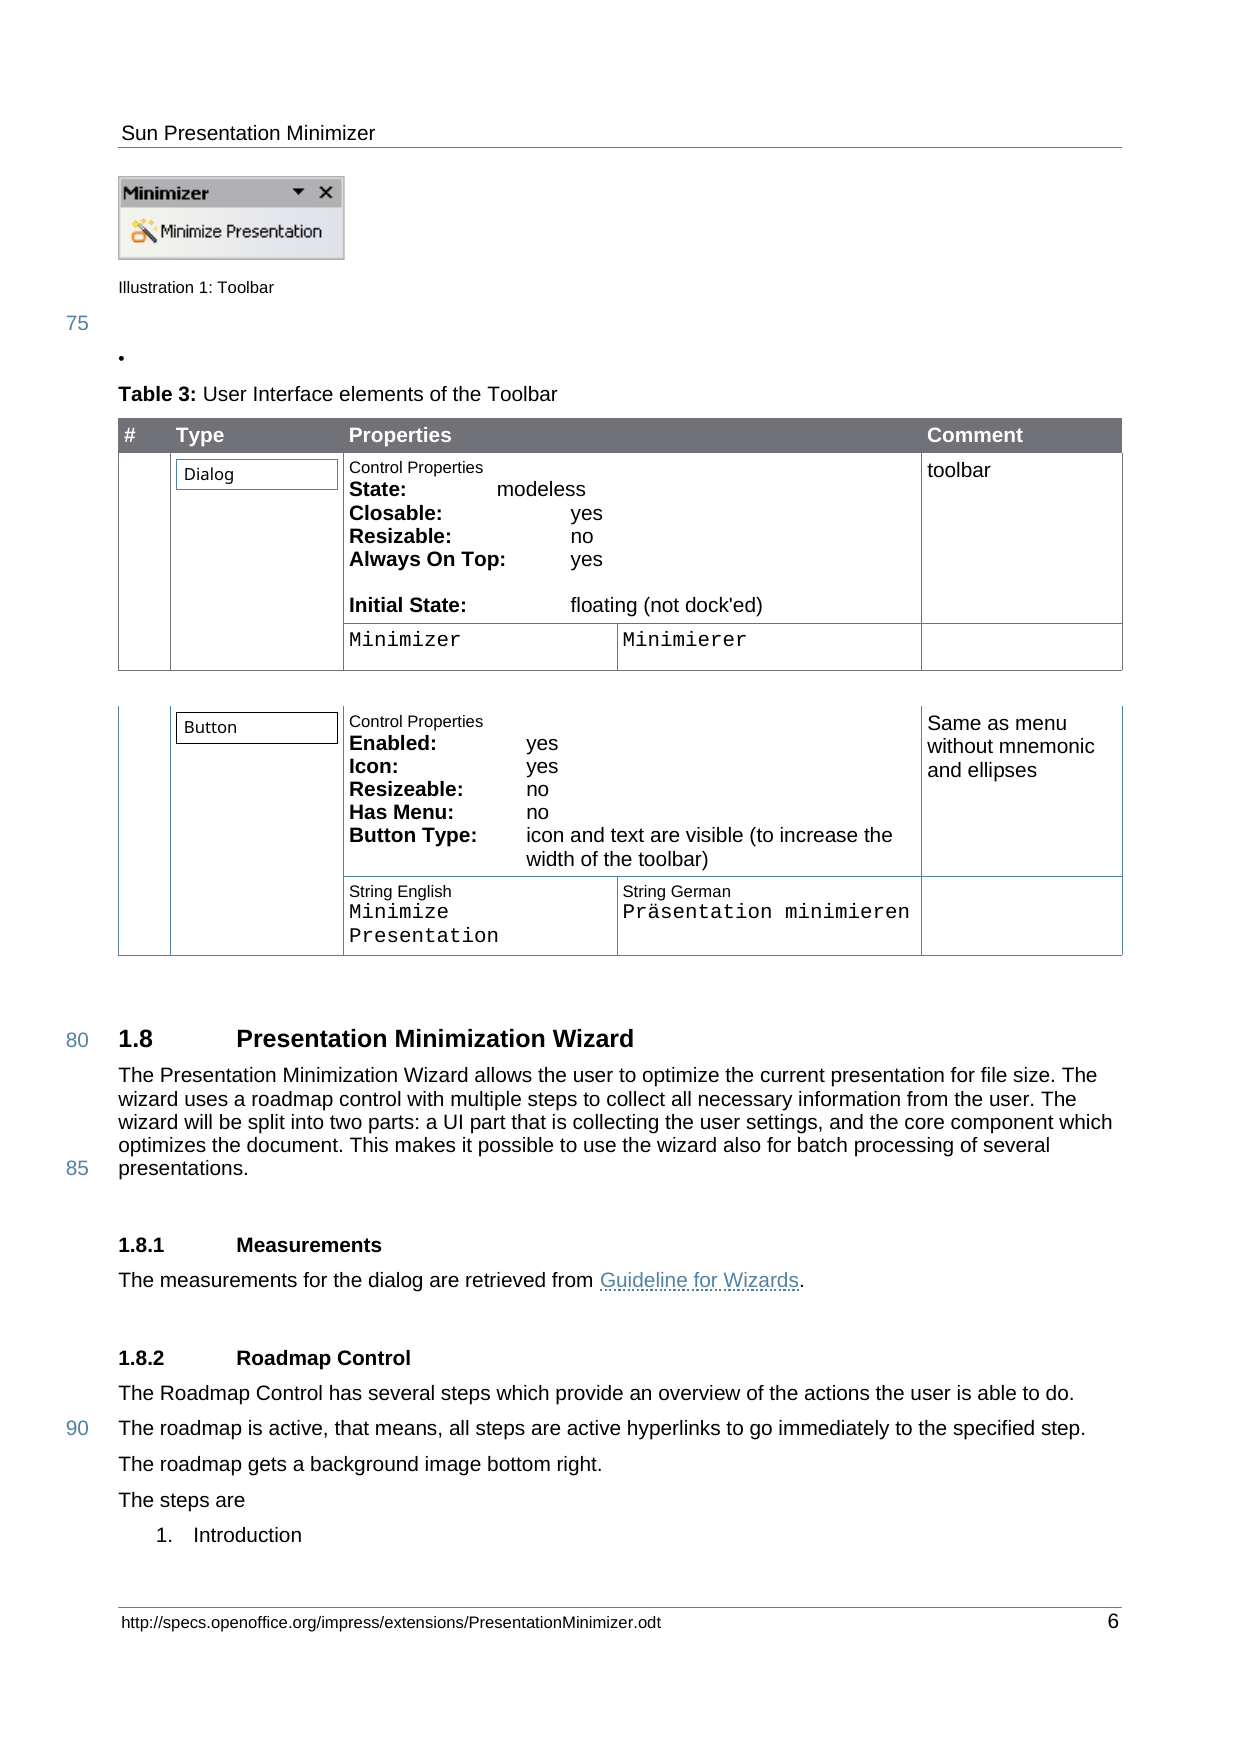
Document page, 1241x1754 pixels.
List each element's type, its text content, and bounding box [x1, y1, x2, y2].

table_cell String English Minimize Presentation [344, 877, 617, 955]
text The steps are [118, 1488, 1122, 1512]
text The Presentation Minimization Wizard allows the user to optimize the current presentation for file size. The wizard uses a roadmap control with multiple steps to collect all necessary information from the user. The wizard will be split into two parts: a UI part that is collecting the user settings, and the core component which optimizes the document. This makes it possible to use the wizard also for batch processing of several presentations. [118, 1064, 1122, 1180]
text The roadmap is active, that means, all steps are active hyperlinks to go immediately to the specified step. [118, 1417, 1122, 1440]
table_header Same as menu without mnemonic and ellipses [922, 706, 1122, 876]
picture [118, 176, 345, 260]
table_header Properties [343, 418, 921, 453]
text Illustration 1: Toolbar [118, 189, 552, 297]
table_cell [922, 624, 1122, 670]
table_header Control Properties State: modeless Closable: yes Resizable: no Always On Top: yes Initial State: floating (not dock'ed) [344, 453, 921, 623]
list Introduction [156, 1524, 1122, 1547]
text The roadmap gets a background image bottom right. [118, 1453, 1122, 1476]
table_cell [171, 453, 343, 670]
subtitle Roadmap Control [118, 1346, 1122, 1369]
table_header Control Properties Enabled: yes Icon: yes Resizeable: no Has Menu: no Button Type: icon and text are visible (to increase the width of the toolbar) [344, 706, 921, 876]
table_cell String German Präsentation minimieren [618, 877, 921, 955]
text The measurements for the dialog are retrieved from Guideline for Wizards. [118, 1269, 1122, 1292]
table_header # [118, 418, 170, 453]
table_header <#> [119, 706, 170, 955]
table_cell <#> [119, 453, 170, 670]
text Table 3: User Interface elements of the Toolbar [118, 382, 1122, 406]
subtitle Presentation Minimization Wizard [118, 1024, 1122, 1052]
text The Roadmap Control has several steps which provide an overview of the actions the user is able to do. [118, 1381, 1122, 1404]
table_cell Minimierer [618, 624, 921, 670]
table_header Type [170, 418, 343, 453]
table_cell [922, 877, 1122, 955]
table_header toolbar [922, 453, 1122, 623]
table_header [171, 706, 343, 955]
table_cell Minimizer [344, 624, 617, 670]
table_header Comment [921, 418, 1122, 453]
subtitle Measurements [118, 1234, 1122, 1257]
